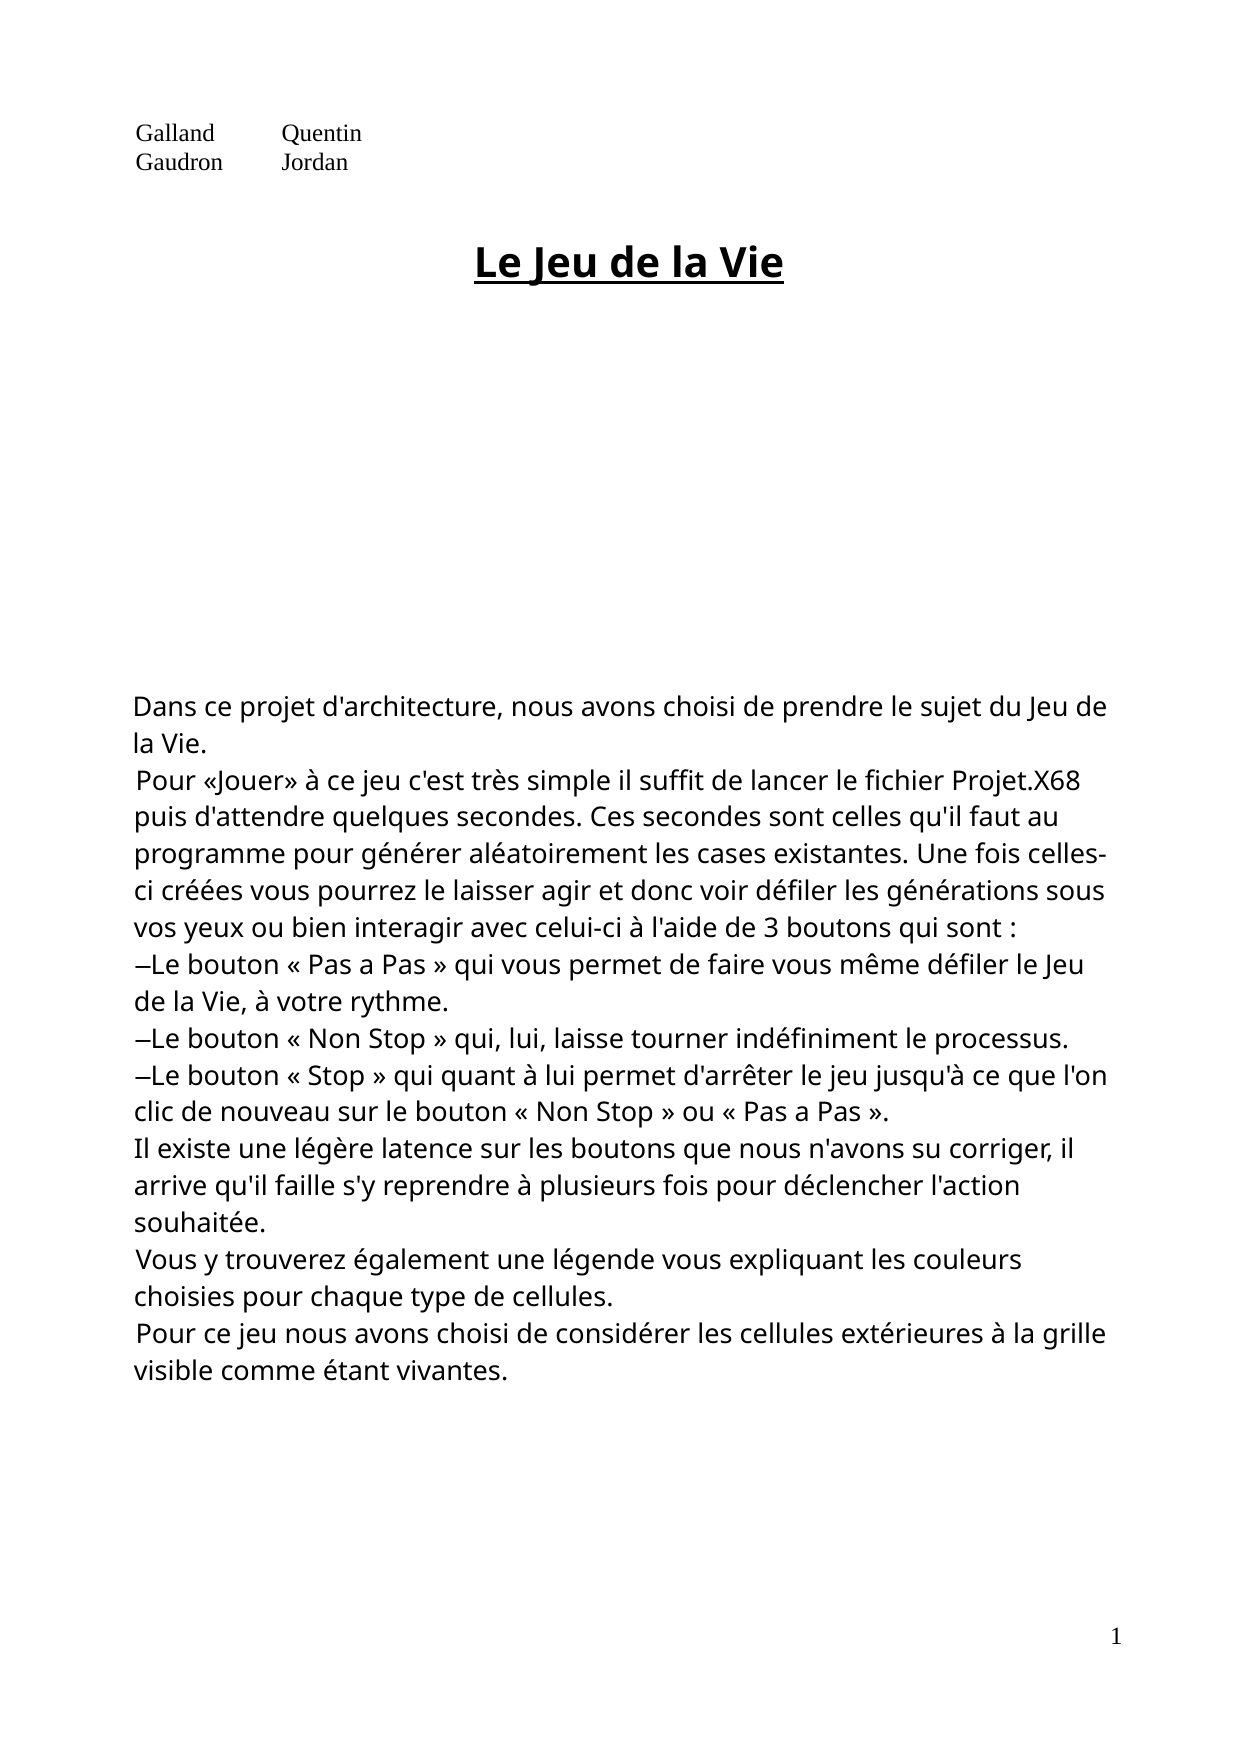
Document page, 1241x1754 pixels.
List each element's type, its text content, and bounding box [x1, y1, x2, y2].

text Dans ce projet d'architecture, nous avons choisi de prendre le sujet du Jeu de la Vie. [126, 687, 1122, 761]
text Vous y trouverez également une légende vous expliquant les couleurs choisies pour chaque type de cellules. [134, 1240, 1122, 1314]
text Le Jeu de la Vie [134, 233, 1122, 290]
text Pour ce jeu nous avons choisi de considérer les cellules extérieures à la grille visible comme étant vivantes. [134, 1314, 1122, 1388]
list Le bouton « Non Stop » qui, lui, laisse tourner indéfiniment le processus. [134, 1019, 1122, 1056]
text Galland Quentin [134, 118, 1122, 147]
list Le bouton « Stop » qui quant à lui permet d'arrêter le jeu jusqu'à ce que l'on clic de nouveau sur le bouton « Non Stop » ou « Pas a Pas ». [134, 1056, 1122, 1130]
text Il existe une légère latence sur les boutons que nous n'avons su corriger, il arrive qu'il faille s'y reprendre à plusieurs fois pour déclencher l'action souhaitée. [134, 1130, 1122, 1240]
text Pour «Jouer» à ce jeu c'est très simple il suffit de lancer le fichier Projet.X68 puis d'attendre quelques secondes. Ces secondes sont celles qu'il faut au programme pour générer aléatoirement les cases existantes. Une fois celles-ci créées vous pourrez le laisser agir et donc voir défiler les générations sous vos yeux ou bien interagir avec celui-ci à l'aide de 3 boutons qui sont : [134, 761, 1122, 945]
text Gaudron Jordan [134, 147, 1122, 176]
list Le bouton « Pas a Pas » qui vous permet de faire vous même défiler le Jeu de la Vie, à votre rythme. [134, 945, 1122, 1019]
